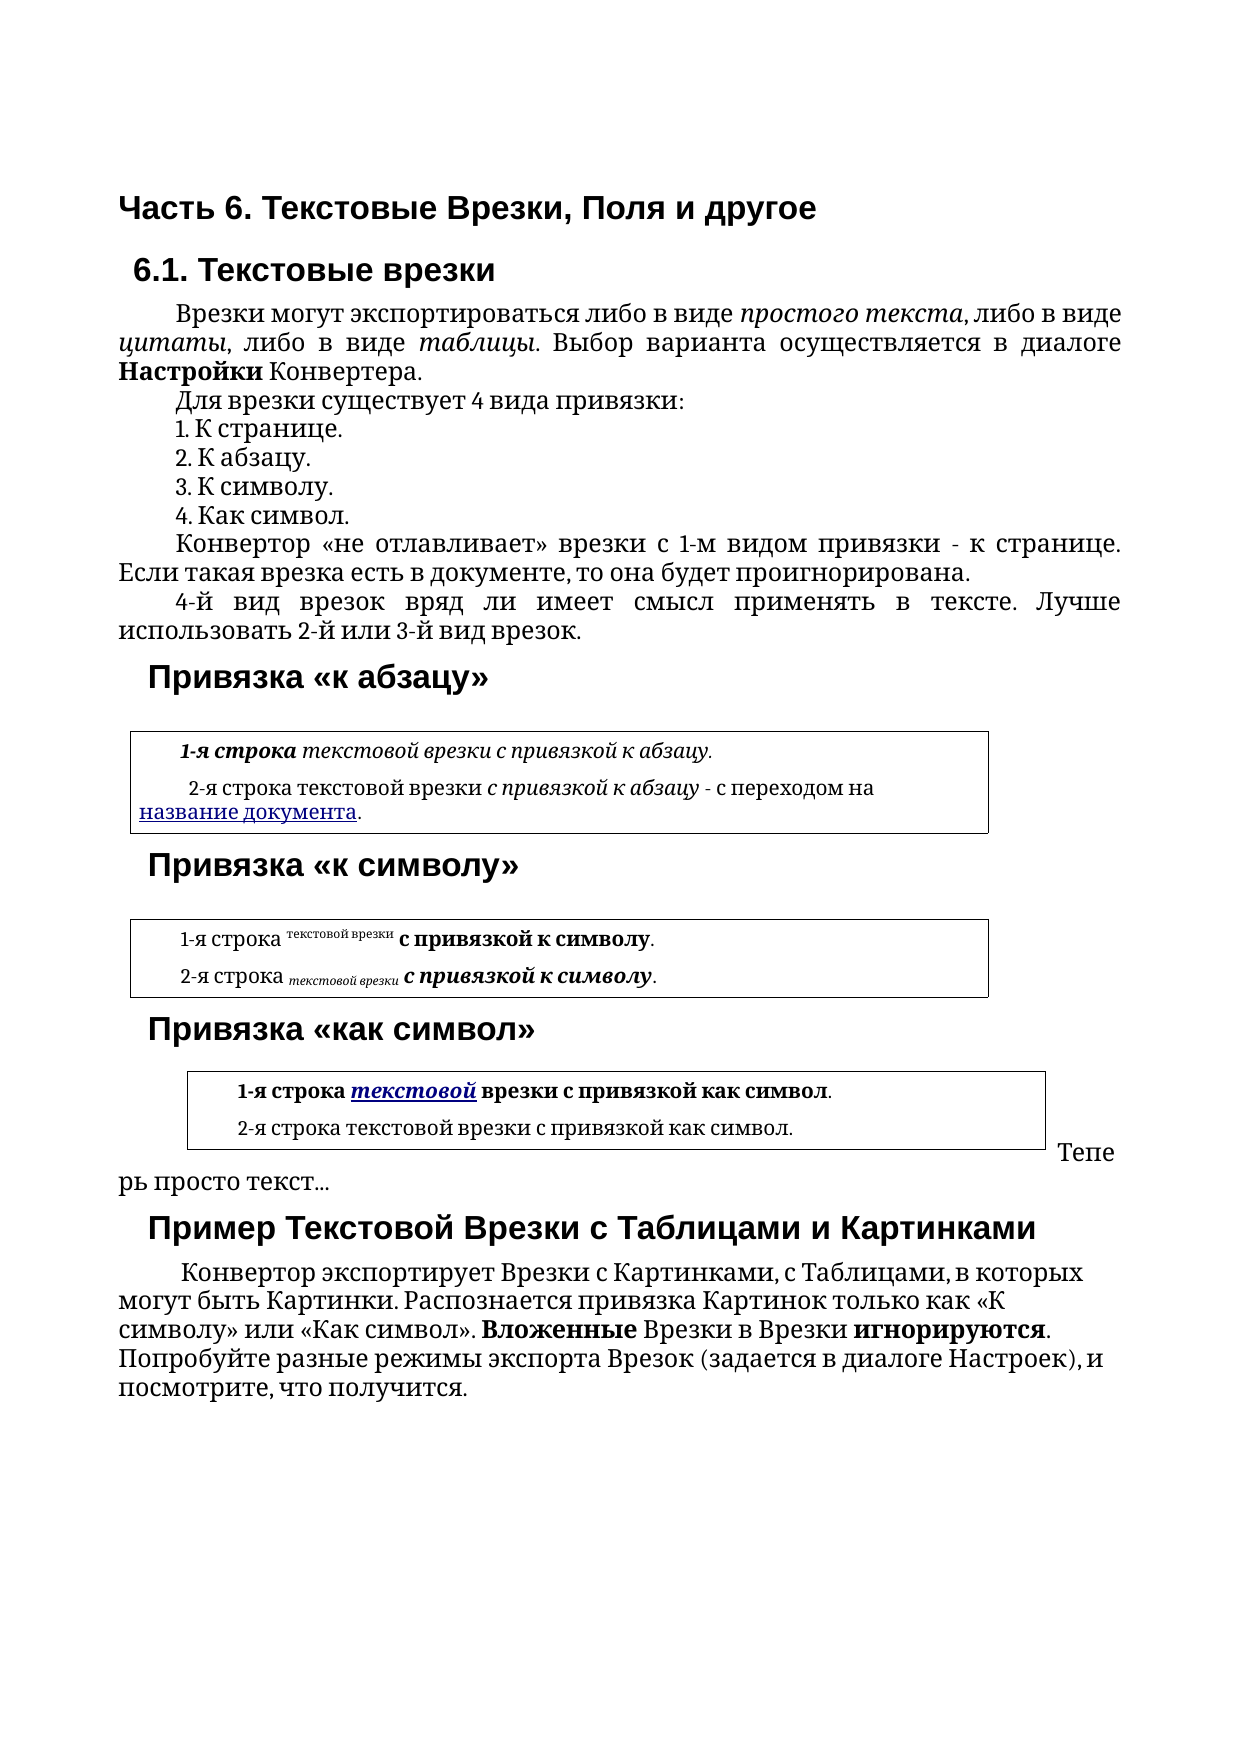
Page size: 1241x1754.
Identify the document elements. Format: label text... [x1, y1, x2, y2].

text 3. К символу. [118, 473, 1122, 502]
text 4. Как символ. [118, 502, 1122, 530]
text Для врезки существует 4 вида привязки: [118, 387, 1122, 415]
text 1-я строка текстовой врезки с привязкой к символу. [139, 928, 979, 952]
subtitle Пример Текстовой Врезки с Таблицами и Картинками [148, 1208, 1122, 1247]
text Конвертор экспортирует Врезки с Картинками, с Таблицами, в которых могут быть Картинки. Распознается привязка Картинок только как «К символу» или «Как символ». Вложенные Врезки в Врезки игнорируются. Попробуйте разные режимы экспорта Врезок (задается в диалоге Настроек), и посмотрите, что получится. [118, 1258, 1122, 1402]
text Врезки могут экспортироваться либо в виде простого текста, либо в виде цитаты, либо в виде таблицы. Выбор варианта осуществляется в диалоге Настройки Конвертера. [118, 300, 1122, 387]
subtitle Привязка «к символу» [131, 719, 1122, 883]
subtitle Привязка «к абзацу» [148, 657, 1122, 696]
text 2-я строка текстовой врезки с привязкой к символу. [139, 964, 979, 988]
text 1-я строка текстовой врезки с привязкой к абзацу. [139, 740, 979, 764]
text Теперь просто текст... [118, 1059, 1122, 1196]
subtitle Часть 6. Текстовые Врезки, Поля и другое [118, 188, 1122, 227]
text 1-я строка текстовой врезки с привязкой как символ. [196, 1080, 1036, 1104]
text 2-я строка текстовой врезки с привязкой к абзацу - с переходом на название документа. [139, 776, 979, 824]
subtitle Привязка «как символ» [131, 907, 1122, 1048]
text 2-я строка текстовой врезки с привязкой как символ. [196, 1117, 1036, 1141]
text Конвертор «не отлавливает» врезки с 1-м видом привязки - к странице. Если такая врезка есть в документе, то она будет проигнорирована. [118, 530, 1122, 588]
text 4-й вид врезок вряд ли имеет смысл применять в тексте. Лучше использовать 2-й или 3-й вид врезок. [118, 588, 1122, 645]
text 2. К абзацу. [118, 444, 1122, 473]
text 1. К странице. [118, 415, 1122, 444]
subtitle 6.1. Текстовые врезки [133, 250, 1122, 288]
